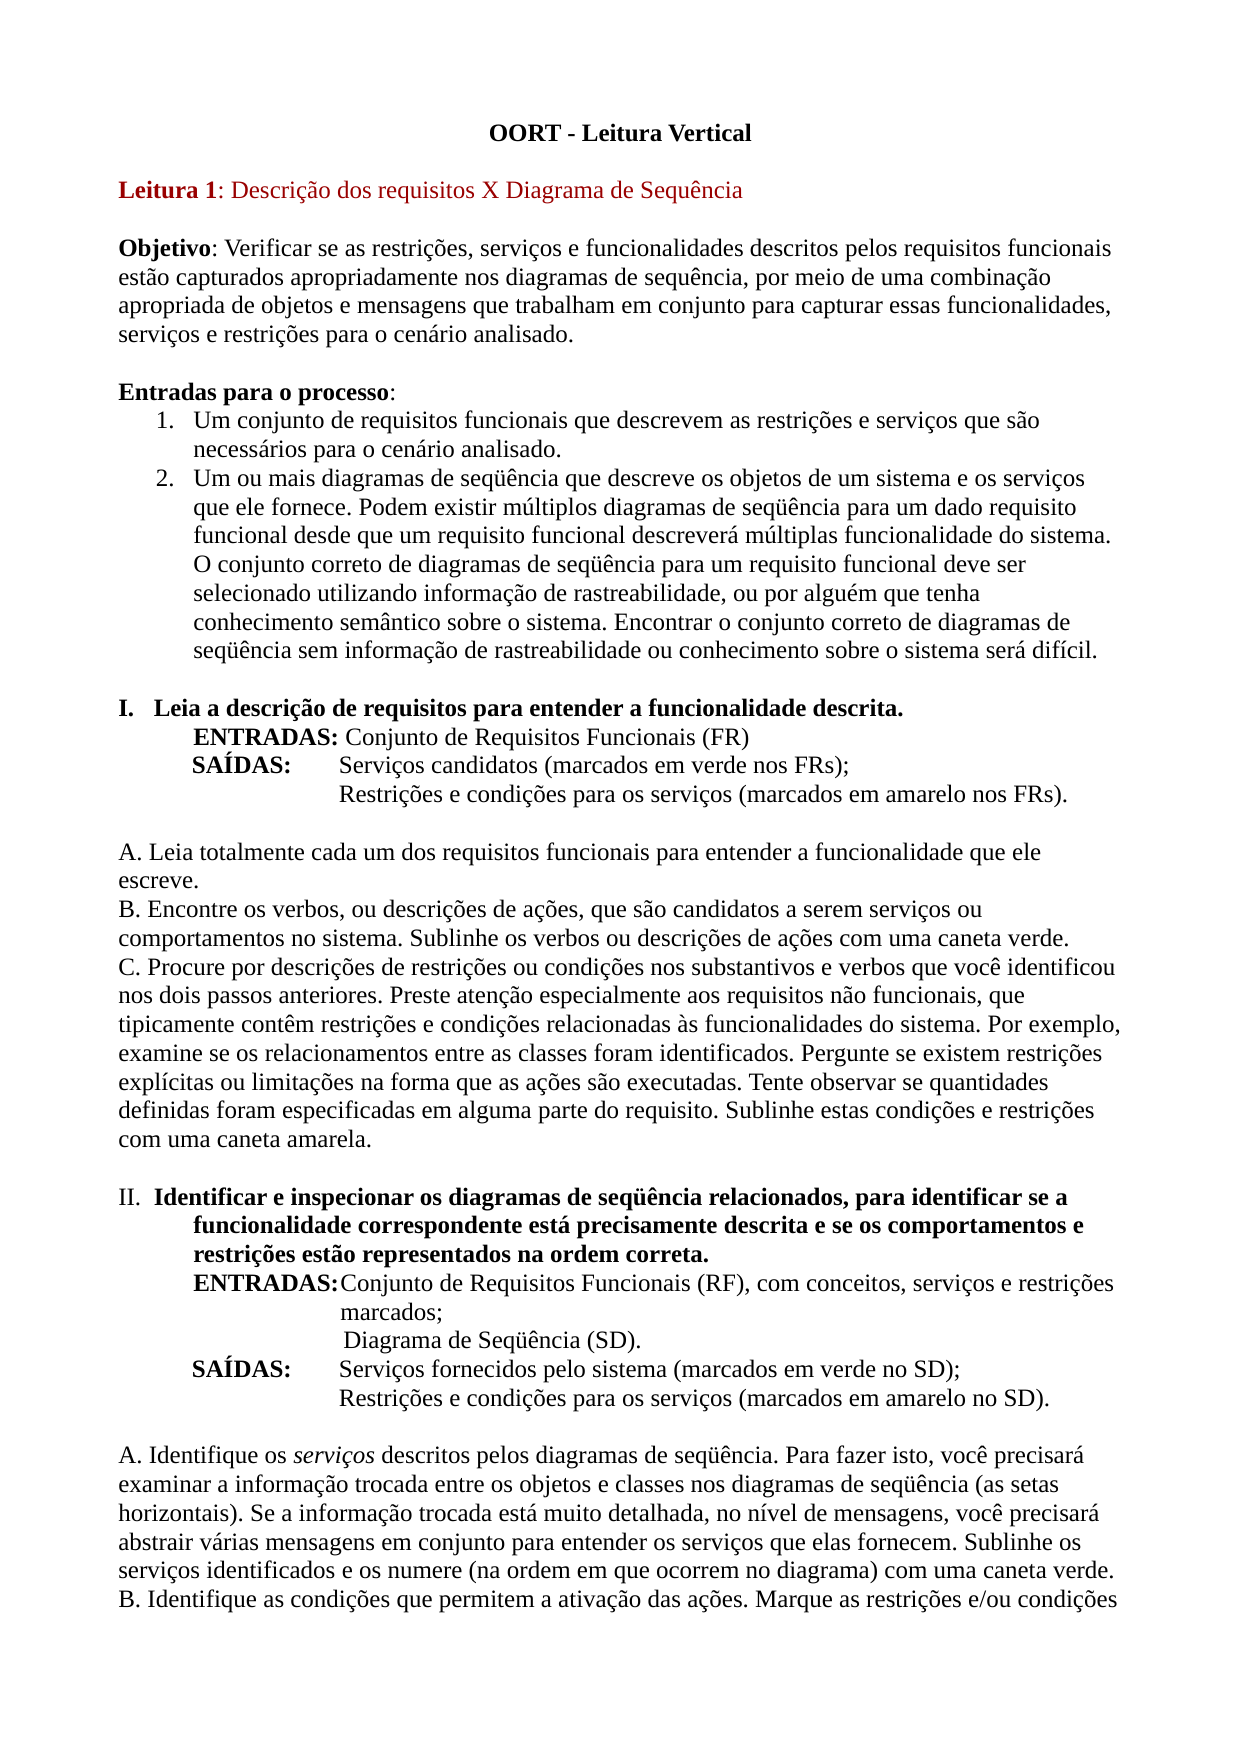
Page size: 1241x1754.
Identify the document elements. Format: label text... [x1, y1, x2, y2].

list ENTRADAS: Conjunto de Requisitos Funcionais (FR) [118, 722, 1122, 751]
text B. Encontre os verbos, ou descrições de ações, que são candidatos a serem serviços ou comportamentos no sistema. Sublinhe os verbos ou descrições de ações com uma caneta verde. [118, 894, 1122, 952]
text SAÍDAS: Serviços candidatos (marcados em verde nos FRs); [118, 751, 1122, 779]
list Identificar e inspecionar os diagramas de seqüência relacionados, para identificar se a funcionalidade correspondente está precisamente descrita e se os comportamentos e restrições estão representados na ordem correta. [118, 1182, 1122, 1268]
text Objetivo: Verificar se as restrições, serviços e funcionalidades descritos pelos requisitos funcionais estão capturados apropriadamente nos diagramas de sequência, por meio de uma combinação apropriada de objetos e mensagens que trabalham em conjunto para capturar essas funcionalidades, serviços e restrições para o cenário analisado. [118, 233, 1122, 348]
text OORT - Leitura Vertical [118, 118, 1122, 147]
text C. Procure por descrições de restrições ou condições nos substantivos e verbos que você identificou nos dois passos anteriores. Preste atenção especialmente aos requisitos não funcionais, que tipicamente contêm restrições e condições relacionadas às funcionalidades do sistema. Por exemplo, examine se os relacionamentos entre as classes foram identificados. Pergunte se existem restrições explícitas ou limitações na forma que as ações são executadas. Tente observar se quantidades definidas foram especificadas em alguma parte do requisito. Sublinhe estas condições e restrições com uma caneta amarela. [118, 952, 1122, 1153]
text Restrições e condições para os serviços (marcados em amarelo nos FRs). [118, 779, 1122, 808]
text SAÍDAS: Serviços fornecidos pelo sistema (marcados em verde no SD); [118, 1354, 1122, 1383]
text A. Leia totalmente cada um dos requisitos funcionais para entender a funcionalidade que ele escreve. [118, 837, 1122, 894]
list ENTRADAS: Conjunto de Requisitos Funcionais (RF), com conceitos, serviços e restrições marcados; [118, 1268, 1122, 1326]
text A. Identifique os serviços descritos pelos diagramas de seqüência. Para fazer isto, você precisará examinar a informação trocada entre os objetos e classes nos diagramas de seqüência (as setas horizontais). Se a informação trocada está muito detalhada, no nível de mensagens, você precisará abstrair várias mensagens em conjunto para entender os serviços que elas fornecem. Sublinhe os serviços identificados e os numere (na ordem em que ocorrem no diagrama) com uma caneta verde. B. Identifique as condições que permitem a ativação das ações. Marque as restrições e/ou condições [118, 1441, 1122, 1613]
text Leitura 1: Descrição dos requisitos X Diagrama de Sequência [118, 176, 1122, 204]
list Diagrama de Seqüência (SD). [306, 1326, 1122, 1354]
text Restrições e condições para os serviços (marcados em amarelo no SD). [118, 1383, 1122, 1412]
list Leia a descrição de requisitos para entender a funcionalidade descrita. [118, 693, 1122, 722]
list Um ou mais diagramas de seqüência que descreve os objetos de um sistema e os serviços que ele fornece. Podem existir múltiplos diagramas de seqüência para um dado requisito funcional desde que um requisito funcional descreverá múltiplas funcionalidade do sistema. O conjunto correto de diagramas de seqüência para um requisito funcional deve ser selecionado utilizando informação de rastreabilidade, ou por alguém que tenha conhecimento semântico sobre o sistema. Encontrar o conjunto correto de diagramas de seqüência sem informação de rastreabilidade ou conhecimento sobre o sistema será difícil. [156, 463, 1122, 664]
list Um conjunto de requisitos funcionais que descrevem as restrições e serviços que são necessários para o cenário analisado. [156, 406, 1122, 463]
text Entradas para o processo: [118, 377, 1122, 406]
